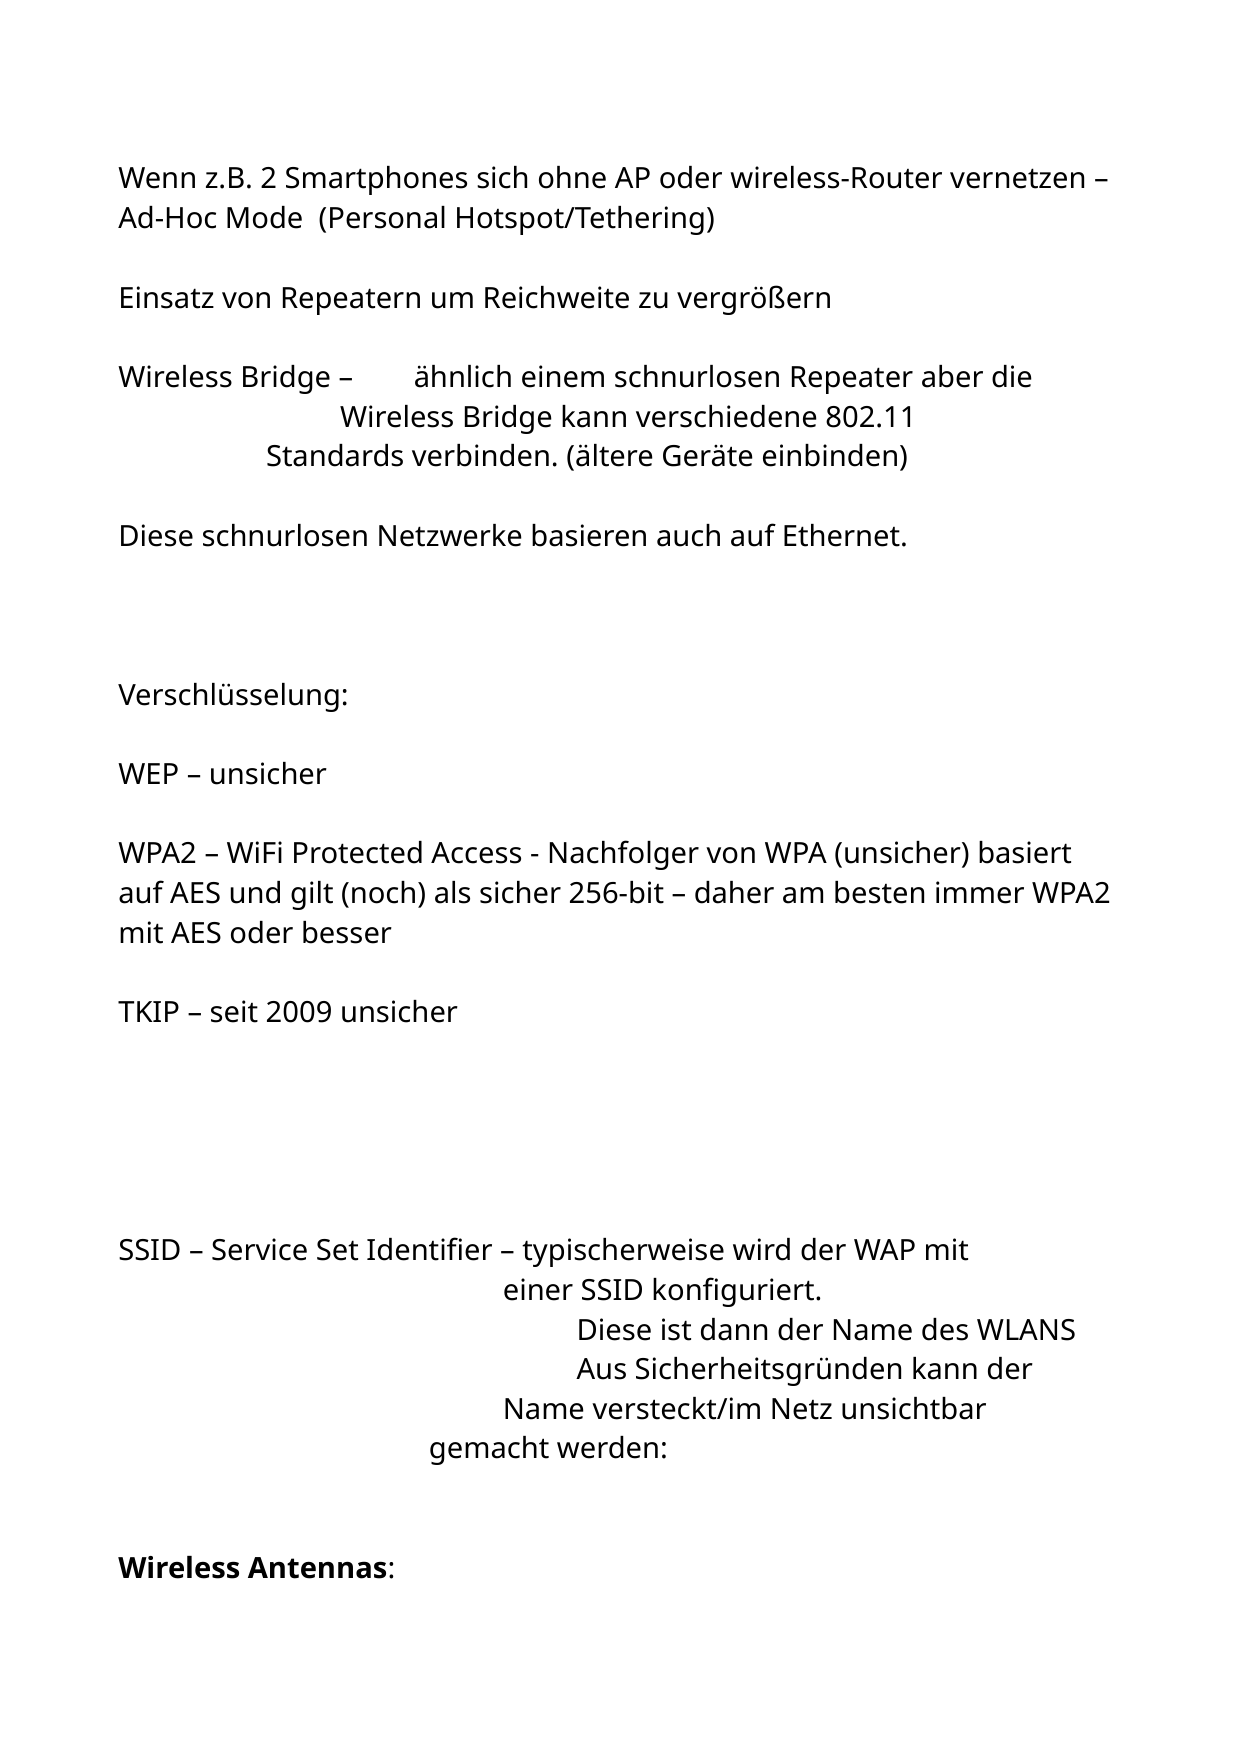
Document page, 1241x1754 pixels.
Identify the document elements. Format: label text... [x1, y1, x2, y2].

text Wireless Bridge – ähnlich einem schnurlosen Repeater aber die Wireless Bridge kann verschiedene 802.11 Standards verbinden. (ältere Geräte einbinden) Diese schnurlosen Netzwerke basieren auch auf Ethernet. [118, 356, 1122, 555]
text WEP – unsicher [118, 753, 1122, 832]
text Verschlüsselung: [118, 674, 1122, 753]
text WPA2 – WiFi Protected Access - Nachfolger von WPA (unsicher) basiert auf AES und gilt (noch) als sicher 256-bit – daher am besten immer WPA2 mit AES oder besser TKIP – seit 2009 unsicher SSID – Service Set Identifier – typischerweise wird der WAP mit einer SSID konfiguriert. Diese ist dann der Name des WLANS Aus Sicherheitsgründen kann der Name versteckt/im Netz unsichtbar gemacht werden: [118, 832, 1122, 1467]
text Wireless Antennas: [118, 1467, 1122, 1587]
text Wenn z.B. 2 Smartphones sich ohne AP oder wireless-Router vernetzen – Ad-Hoc Mode (Personal Hotspot/Tethering) [118, 118, 1122, 237]
text Einsatz von Repeatern um Reichweite zu vergrößern [118, 277, 1122, 317]
